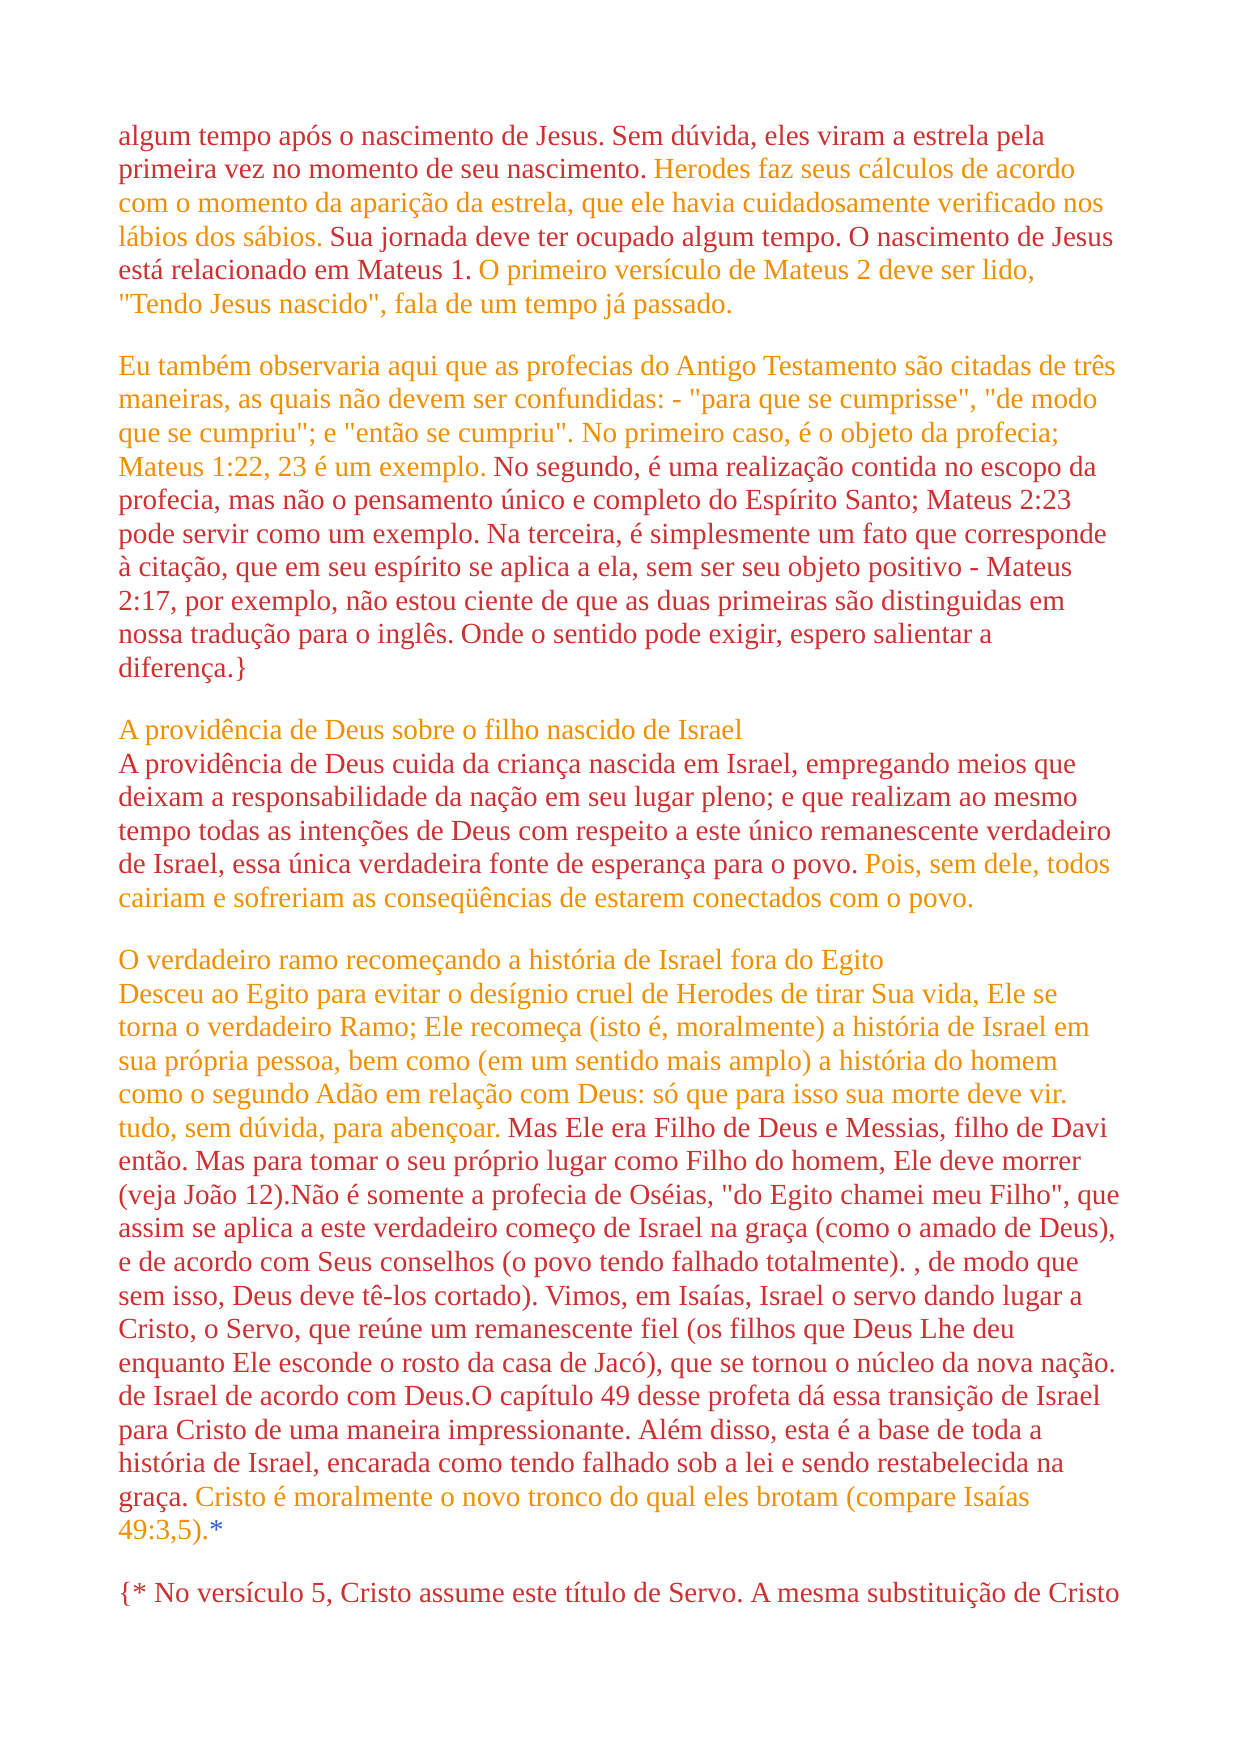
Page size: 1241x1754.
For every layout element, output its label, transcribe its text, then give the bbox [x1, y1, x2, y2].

text algum tempo após o nascimento de Jesus. Sem dúvida, eles viram a estrela pela primeira vez no momento de seu nascimento. Herodes faz seus cálculos de acordo com o momento da aparição da estrela, que ele havia cuidadosamente verificado nos lábios dos sábios. Sua jornada deve ter ocupado algum tempo. O nascimento de Jesus está relacionado em Mateus 1. O primeiro versículo de Mateus 2 deve ser lido, "Tendo Jesus nascido", fala de um tempo já passado. [118, 118, 1122, 319]
text Eu também observaria aqui que as profecias do Antigo Testamento são citadas de três maneiras, as quais não devem ser confundidas: - "para que se cumprisse", "de modo que se cumpriu"; e "então se cumpriu". No primeiro caso, é o objeto da profecia; Mateus 1:22, 23 é um exemplo. No segundo, é uma realização contida no escopo da profecia, mas não o pensamento único e completo do Espírito Santo; Mateus 2:23 pode servir como um exemplo. Na terceira, é simplesmente um fato que corresponde à citação, que em seu espírito se aplica a ela, sem ser seu objeto positivo - Mateus 2:17, por exemplo, não estou ciente de que as duas primeiras são distinguidas em nossa tradução para o inglês. Onde o sentido pode exigir, espero salientar a diferença.} A providência de Deus sobre o filho nascido de Israel A providência de Deus cuida da criança nascida em Israel, empregando meios que deixam a responsabilidade da nação em seu lugar pleno; e que realizam ao mesmo tempo todas as intenções de Deus com respeito a este único remanescente verdadeiro de Israel, essa única verdadeira fonte de esperança para o povo. Pois, sem dele, todos cairiam e sofreriam as conseqüências de estarem conectados com o povo. O verdadeiro ramo recomeçando a história de Israel fora do Egito Desceu ao Egito para evitar o desígnio cruel de Herodes de tirar Sua vida, Ele se torna o verdadeiro Ramo; Ele recomeça (isto é, moralmente) a história de Israel em sua própria pessoa, bem como (em um sentido mais amplo) a história do homem como o segundo Adão em relação com Deus: só que para isso sua morte deve vir. tudo, sem dúvida, para abençoar. Mas Ele era Filho de Deus e Messias, filho de Davi então. Mas para tomar o seu próprio lugar como Filho do homem, Ele deve morrer (veja João 12).Não é somente a profecia de Oséias, "do Egito chamei meu Filho", que assim se aplica a este verdadeiro começo de Israel na graça (como o amado de Deus), e de acordo com Seus conselhos (o povo tendo falhado totalmente). , de modo que sem isso, Deus deve tê-los cortado). Vimos, em Isaías, Israel o servo dando lugar a Cristo, o Servo, que reúne um remanescente fiel (os filhos que Deus Lhe deu enquanto Ele esconde o rosto da casa de Jacó), que se tornou o núcleo da nova nação. de Israel de acordo com Deus.O capítulo 49 desse profeta dá essa transição de Israel para Cristo de uma maneira impressionante. Além disso, esta é a base de toda a história de Israel, encarada como tendo falhado sob a lei e sendo restabelecida na graça. Cristo é moralmente o novo tronco do qual eles brotam (compare Isaías 49:3,5).* [118, 319, 1122, 1546]
text {* No versículo 5, Cristo assume este título de Servo. A mesma substituição de Cristo [118, 1546, 1122, 1608]
